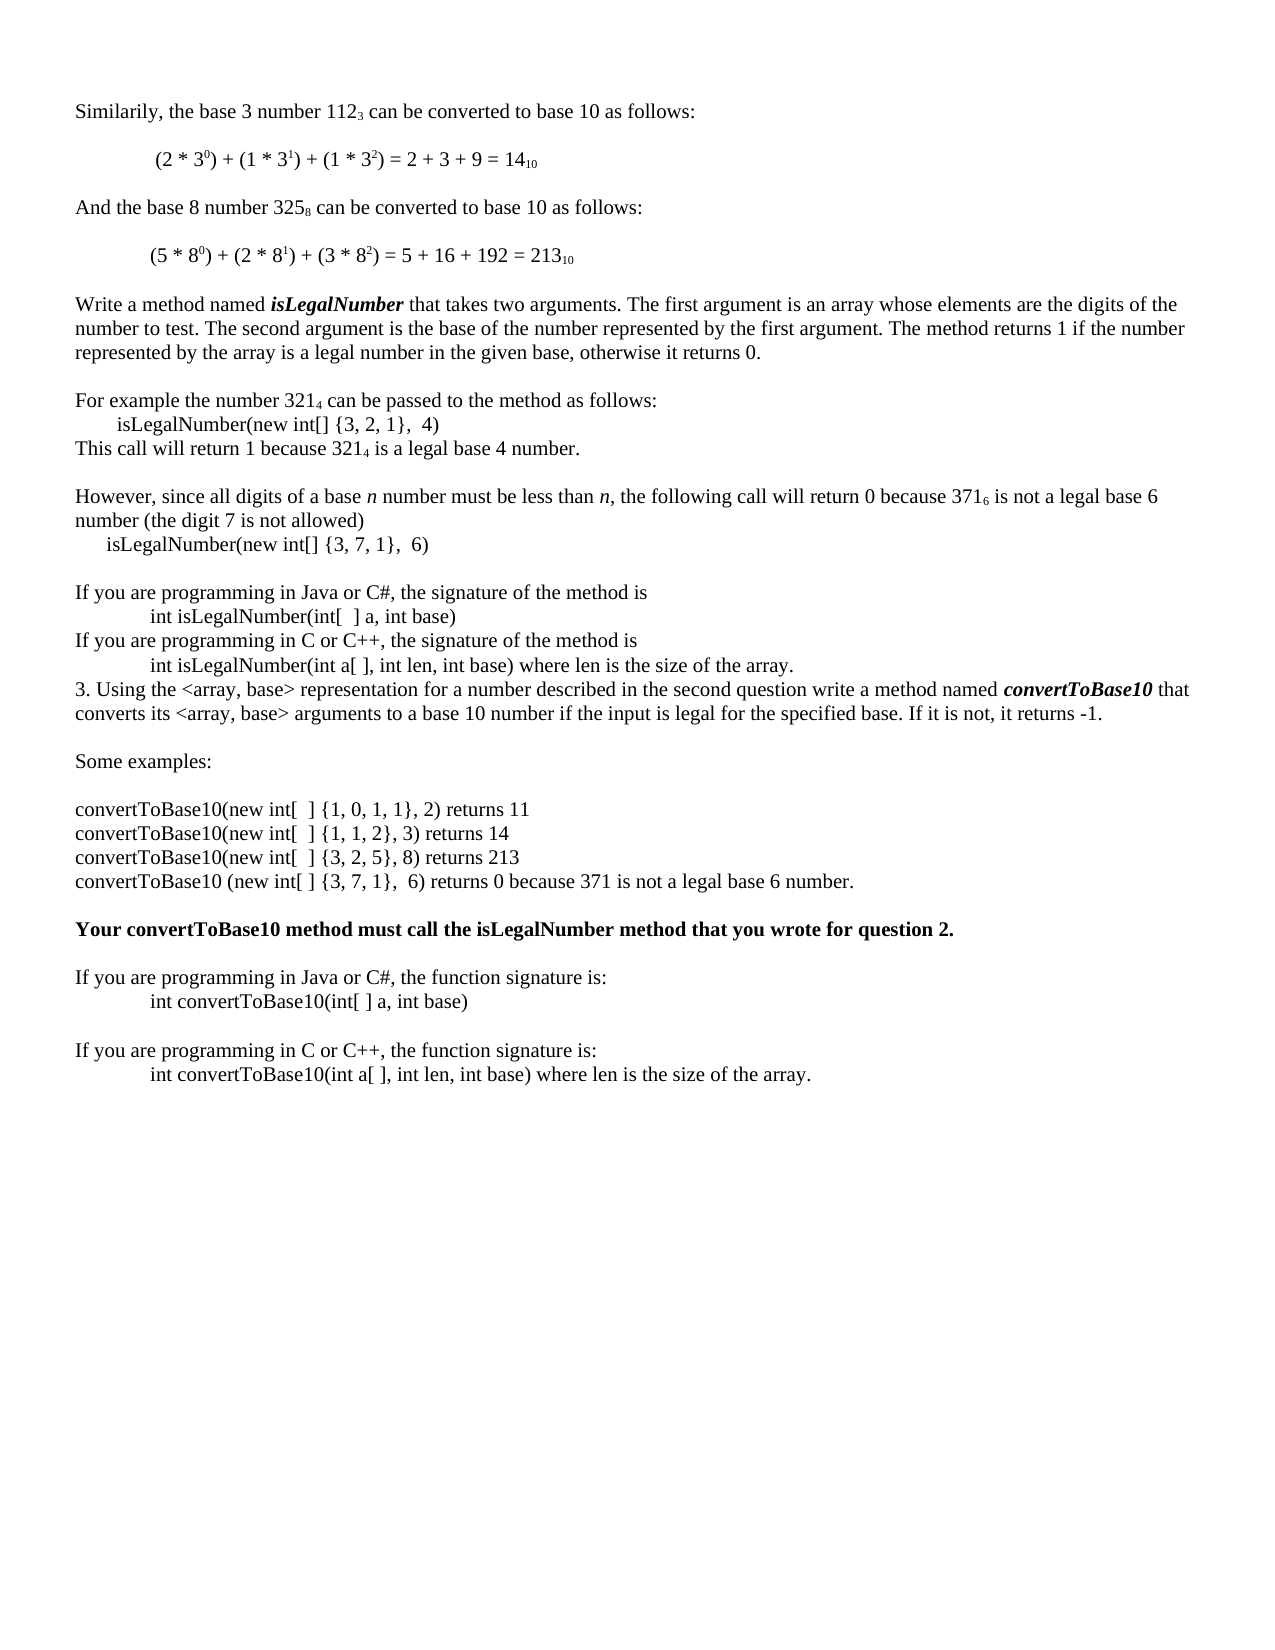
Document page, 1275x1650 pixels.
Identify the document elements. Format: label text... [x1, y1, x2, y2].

text isLegalNumber(new int[] {3, 2, 1}, 4) [75, 412, 1200, 436]
text 3. Using the <array, base> representation for a number described in the second question write a method named convertToBase10 that converts its <array, base> arguments to a base 10 number if the input is legal for the specified base. If it is not, it returns -1. [75, 677, 1200, 725]
text int isLegalNumber(int[ ] a, int base) [75, 604, 1200, 628]
text Similarily, the base 3 number 1123 can be converted to base 10 as follows: [75, 99, 1200, 123]
text int convertToBase10(int[ ] a, int base) [75, 989, 1200, 1013]
text Your convertToBase10 method must call the isLegalNumber method that you wrote for question 2. [75, 917, 1200, 941]
text For example the number 3214 can be passed to the method as follows: [75, 388, 1200, 412]
text If you are programming in C or C++, the signature of the method is [75, 628, 1200, 652]
text convertToBase10(new int[ ] {1, 0, 1, 1}, 2) returns 11 [75, 797, 1200, 821]
text This call will return 1 because 3214 is a legal base 4 number. [75, 436, 1200, 460]
text Write a method named isLegalNumber that takes two arguments. The first argument is an array whose elements are the digits of the number to test. The second argument is the base of the number represented by the first argument. The method returns 1 if the number represented by the array is a legal number in the given base, otherwise it returns 0. [75, 292, 1200, 364]
text isLegalNumber(new int[] {3, 7, 1}, 6) [75, 532, 1200, 556]
text (5 * 80) + (2 * 81) + (3 * 82) = 5 + 16 + 192 = 21310 [75, 243, 1200, 267]
text And the base 8 number 3258 can be converted to base 10 as follows: [75, 195, 1200, 219]
text int isLegalNumber(int a[ ], int len, int base) where len is the size of the array. [75, 652, 1200, 677]
text If you are programming in C or C++, the function signature is: [75, 1037, 1200, 1062]
text convertToBase10(new int[ ] {1, 1, 2}, 3) returns 14 [75, 821, 1200, 845]
text Some examples: [75, 749, 1200, 773]
text (2 * 30) + (1 * 31) + (1 * 32) = 2 + 3 + 9 = 1410 [75, 147, 1200, 171]
text int convertToBase10(int a[ ], int len, int base) where len is the size of the array. [75, 1062, 1200, 1086]
text convertToBase10 (new int[ ] {3, 7, 1}, 6) returns 0 because 371 is not a legal base 6 number. [75, 869, 1200, 893]
text convertToBase10(new int[ ] {3, 2, 5}, 8) returns 213 [75, 845, 1200, 869]
text If you are programming in Java or C#, the function signature is: [75, 965, 1200, 989]
text If you are programming in Java or C#, the signature of the method is [75, 580, 1200, 604]
text However, since all digits of a base n number must be less than n, the following call will return 0 because 3716 is not a legal base 6 number (the digit 7 is not allowed) [75, 484, 1200, 532]
